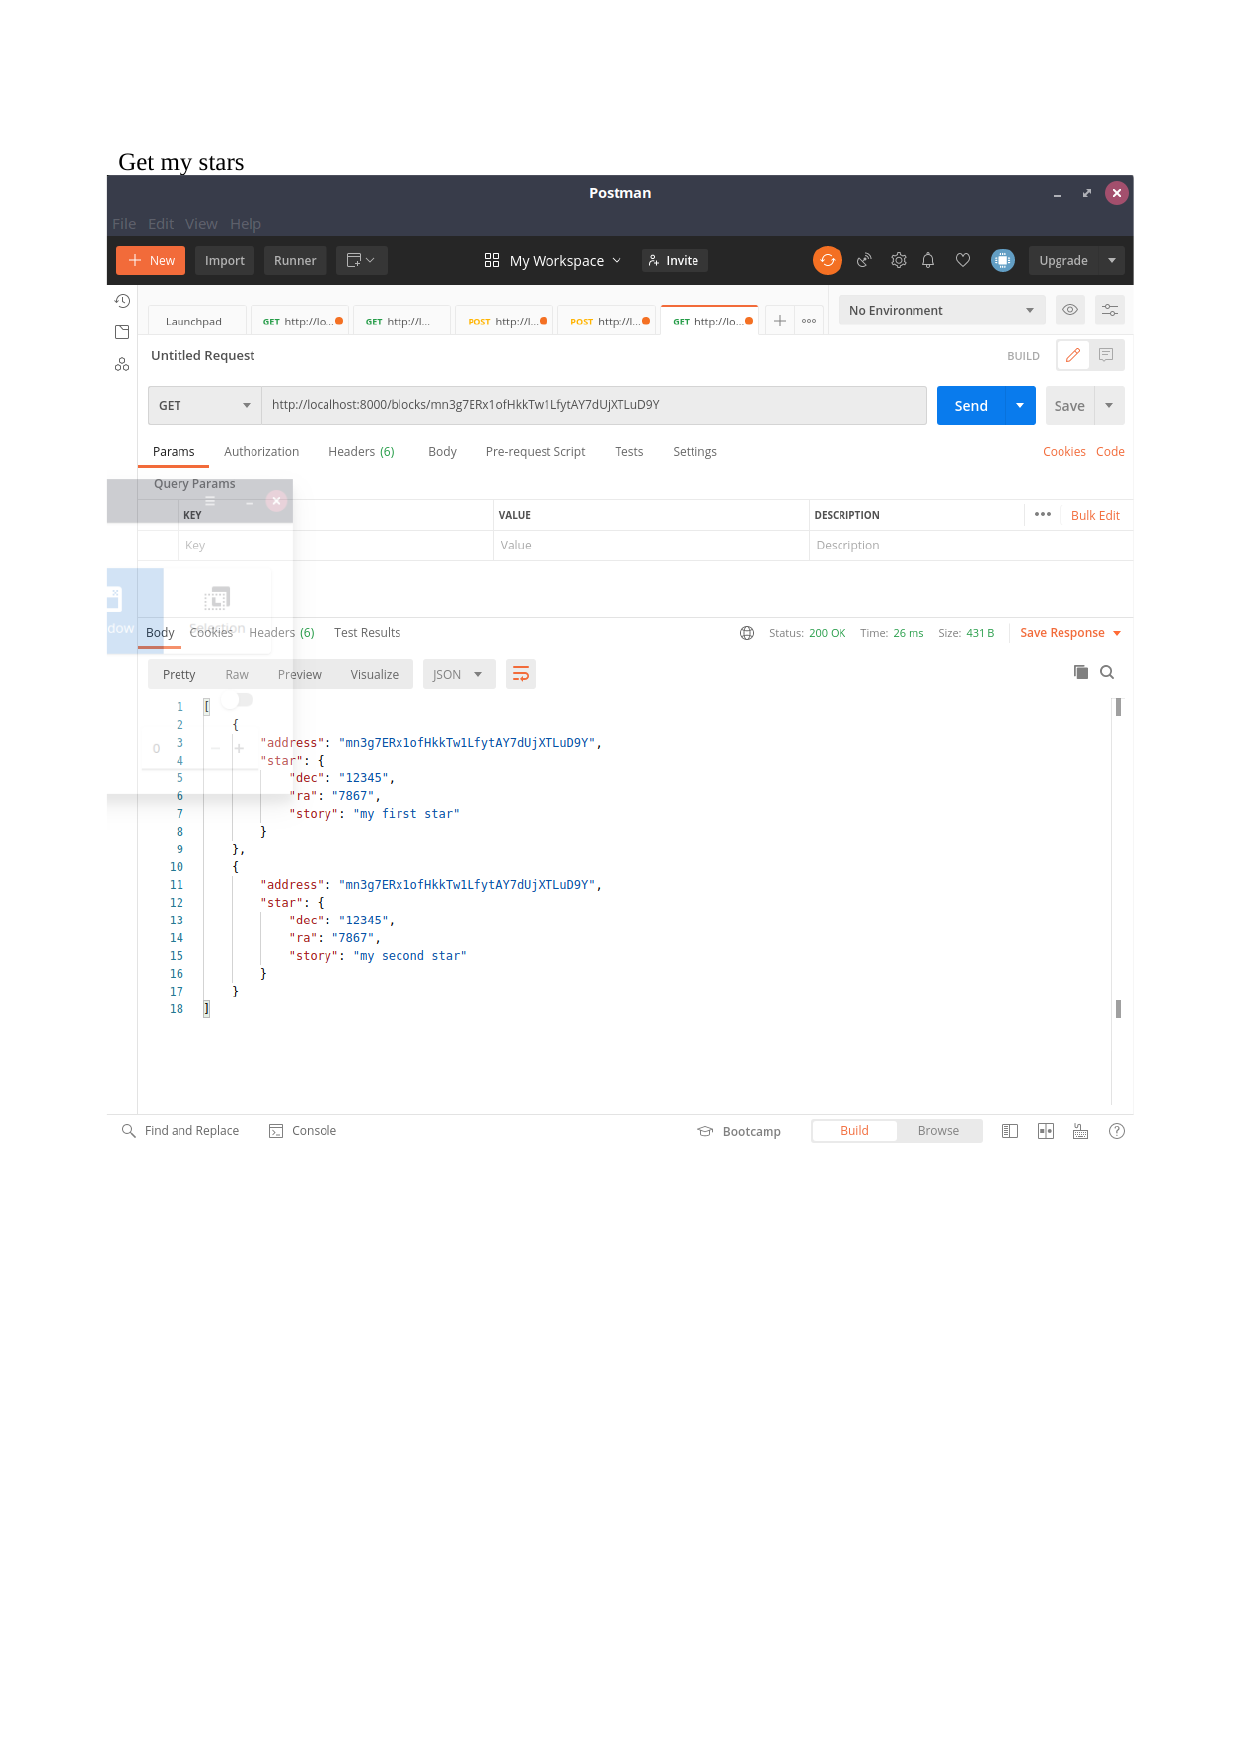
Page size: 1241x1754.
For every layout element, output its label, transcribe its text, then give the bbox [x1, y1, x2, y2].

picture [106, 175, 1134, 1146]
text Get my stars [118, 147, 1122, 175]
